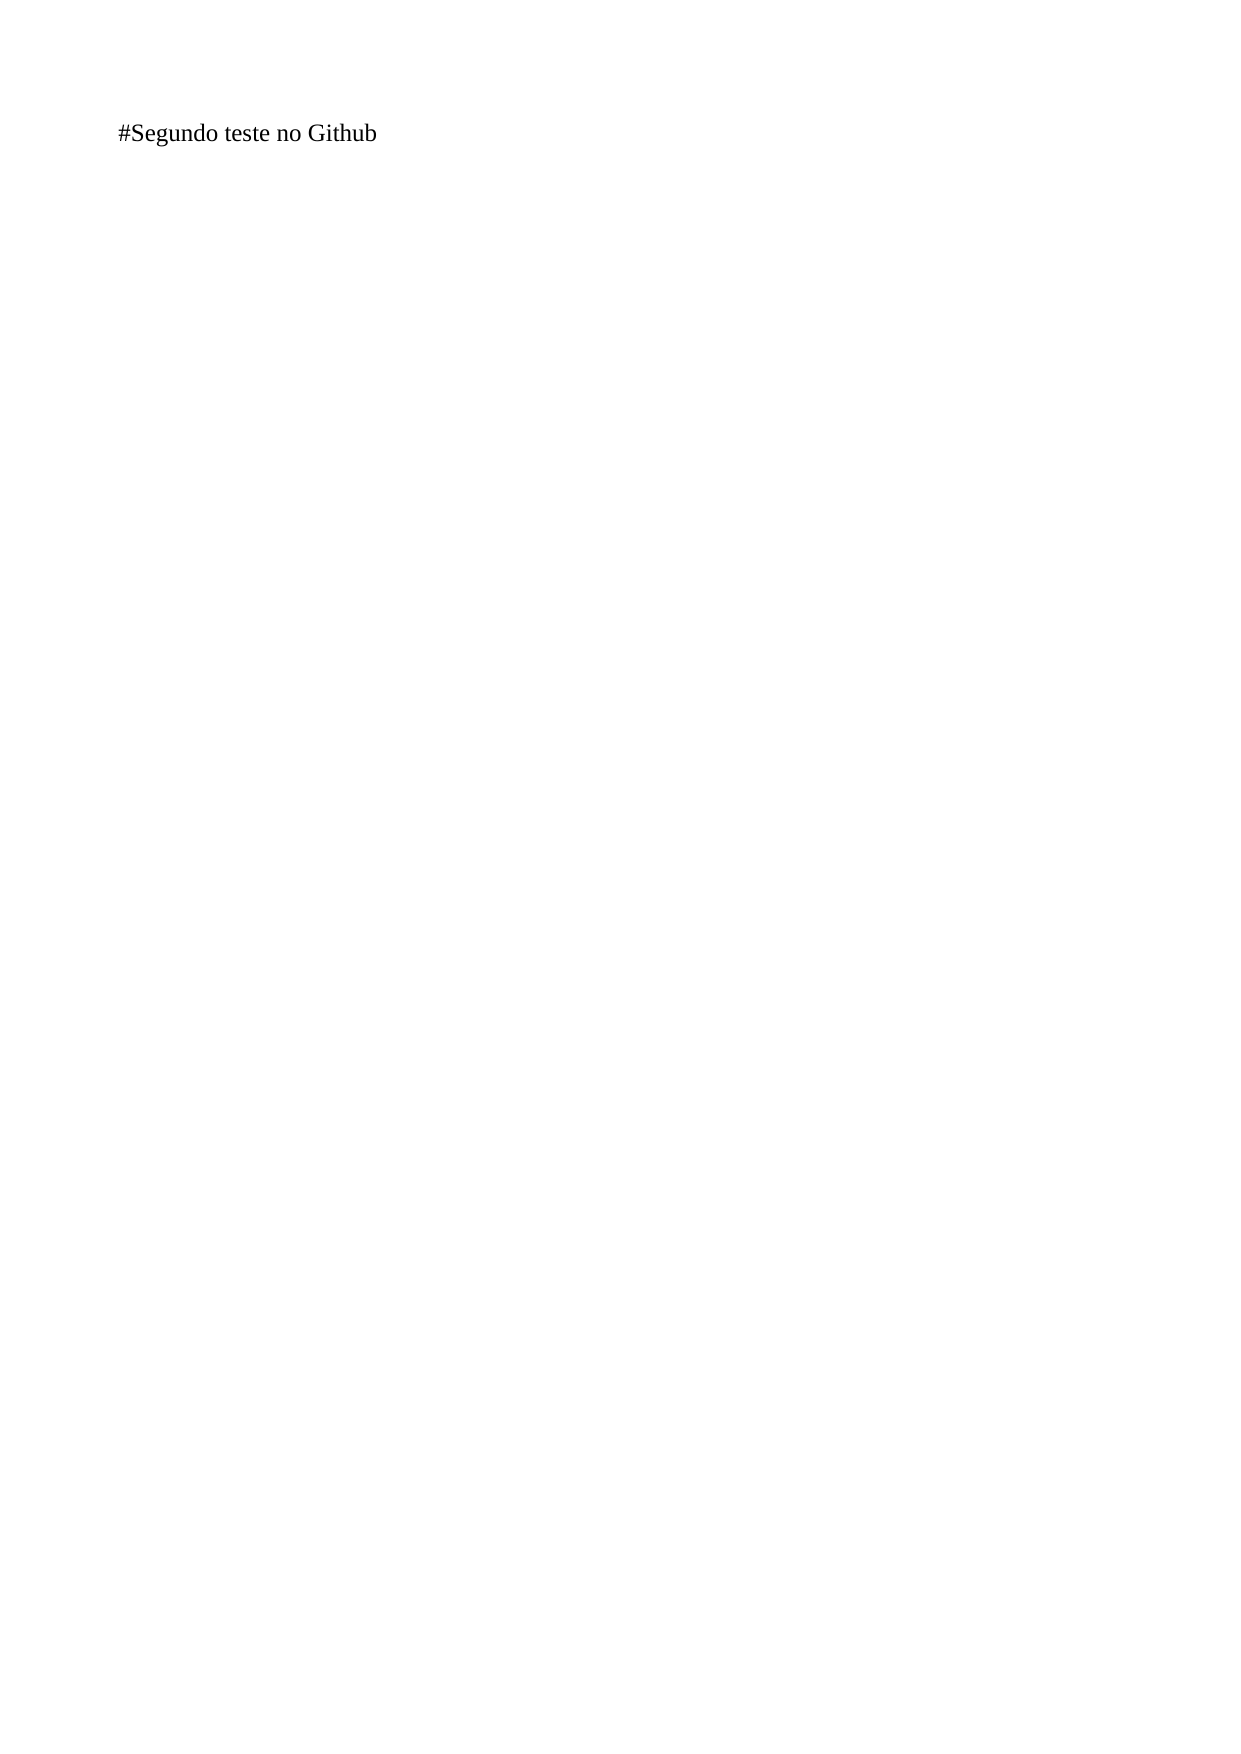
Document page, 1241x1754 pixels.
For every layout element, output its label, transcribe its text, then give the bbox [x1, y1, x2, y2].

text #Segundo teste no Github [118, 118, 1122, 147]
